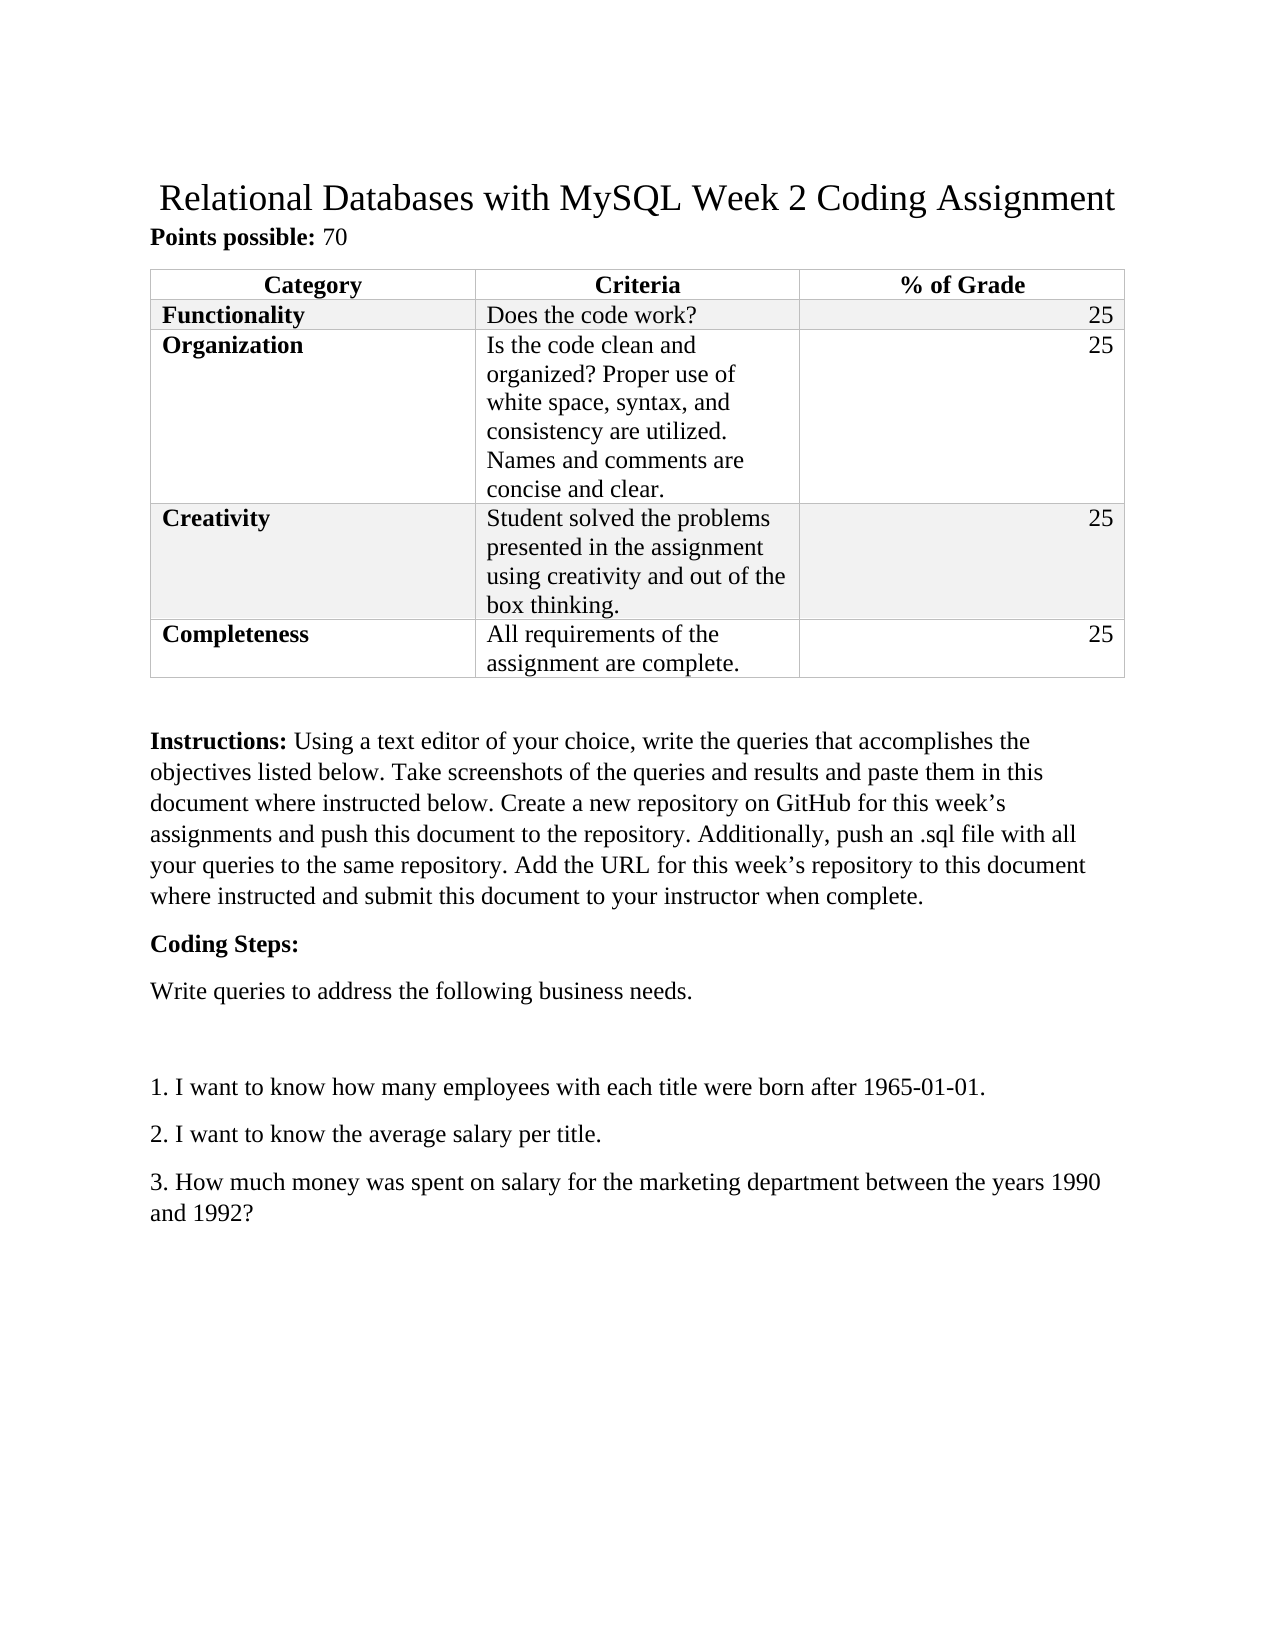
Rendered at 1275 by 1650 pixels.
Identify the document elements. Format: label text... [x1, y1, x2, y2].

text 1. I want to know how many employees with each title were born after 1965-01-01. [150, 1072, 1125, 1101]
table_cell 25 [800, 300, 1124, 329]
text Points possible: 70 [150, 222, 1125, 250]
text 3. How much money was spent on salary for the marketing department between the years 1990 and 1992? [150, 1167, 1125, 1227]
table_header % of Grade [800, 270, 1124, 299]
table_cell Completeness [151, 620, 475, 677]
subtitle Relational Databases with MySQL Week 2 Coding Assignment [150, 175, 1125, 218]
table_cell Organization [151, 330, 475, 502]
table_header Criteria [476, 270, 799, 299]
table_cell All requirements of the assignment are complete. [476, 620, 799, 677]
text Write queries to address the following business needs. [150, 976, 1125, 1005]
table_cell Student solved the problems presented in the assignment using creativity and out of the box thinking. [476, 504, 799, 618]
table_cell Is the code clean and organized? Proper use of white space, syntax, and consistency are utilized. Names and comments are concise and clear. [476, 330, 799, 502]
table_cell Functionality [151, 300, 475, 329]
table_cell Does the code work? [476, 300, 799, 329]
table_cell 25 [800, 620, 1124, 677]
table_cell 25 [800, 330, 1124, 502]
text Instructions: Using a text editor of your choice, write the queries that accomplishes the objectives listed below. Take screenshots of the queries and results and paste them in this document where instructed below. Create a new repository on GitHub for this week’s assignments and push this document to the repository. Additionally, push an .sql file with all your queries to the same repository. Add the URL for this week’s repository to this document where instructed and submit this document to your instructor when complete. [150, 726, 1125, 910]
table_header Category [151, 270, 475, 299]
table_cell 25 [800, 504, 1124, 618]
text Coding Steps: [150, 929, 1125, 957]
text 2. I want to know the average salary per title. [150, 1119, 1125, 1148]
table_cell Creativity [151, 504, 475, 618]
